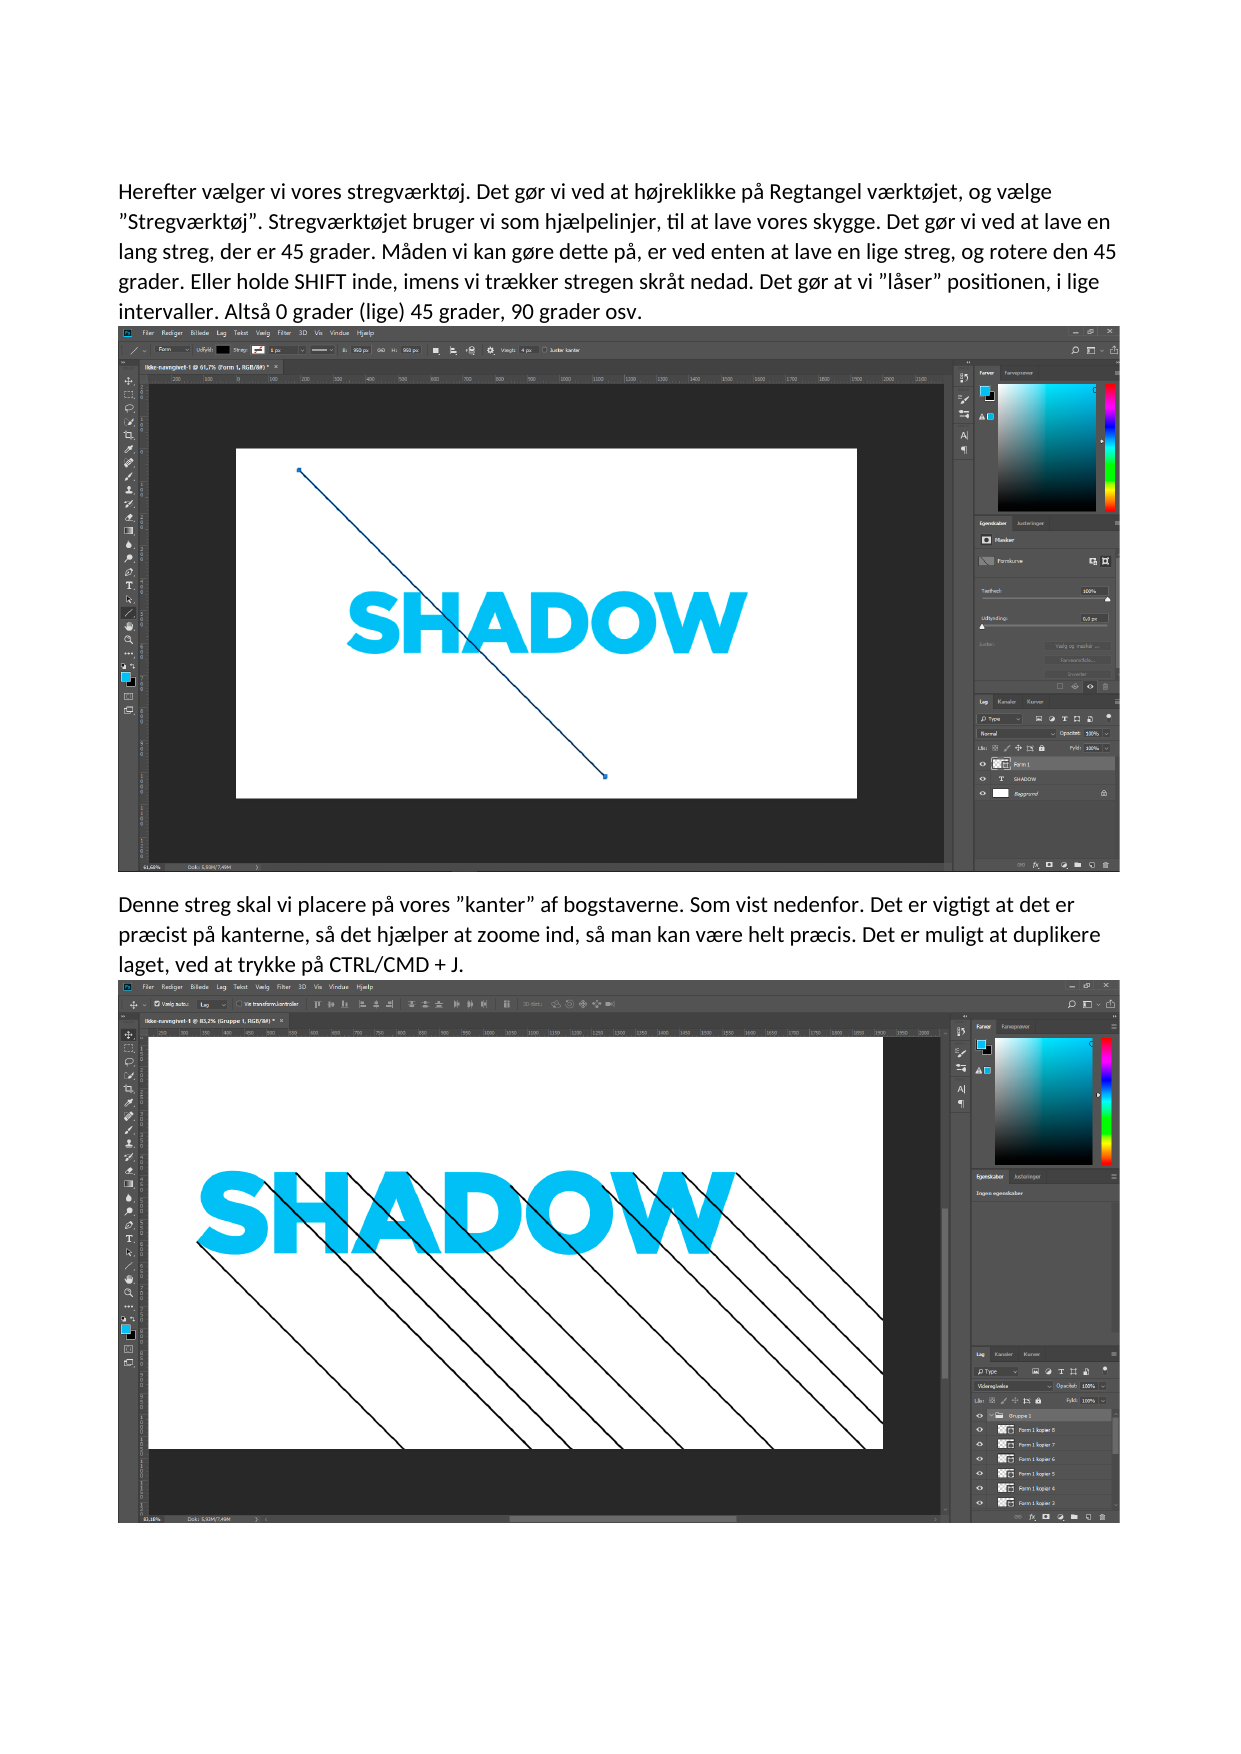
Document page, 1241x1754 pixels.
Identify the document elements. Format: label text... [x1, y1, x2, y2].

text Herefter vælger vi vores stregværktøj. Det gør vi ved at højreklikke på Regtangel værktøjet, og vælge ”Stregværktøj”. Stregværktøjet bruger vi som hjælpelinjer, til at lave vores skygge. Det gør vi ved at lave en lang streg, der er 45 grader. Måden vi kan gøre dette på, er ved enten at lave en lige streg, og rotere den 45 grader. Eller holde SHIFT inde, imens vi trækker stregen skråt nedad. Det gør at vi ”låser” positionen, i lige intervaller. Altså 0 grader (lige) 45 grader, 90 grader osv. [118, 177, 1122, 872]
text Denne streg skal vi placere på vores ”kanter” af bogstaverne. Som vist nedenfor. Det er vigtigt at det er præcist på kanterne, så det hjælper at zoome ind, så man kan være helt præcis. Det er muligt at duplikere laget, ved at trykke på CTRL/CMD + J. [118, 891, 1122, 1522]
